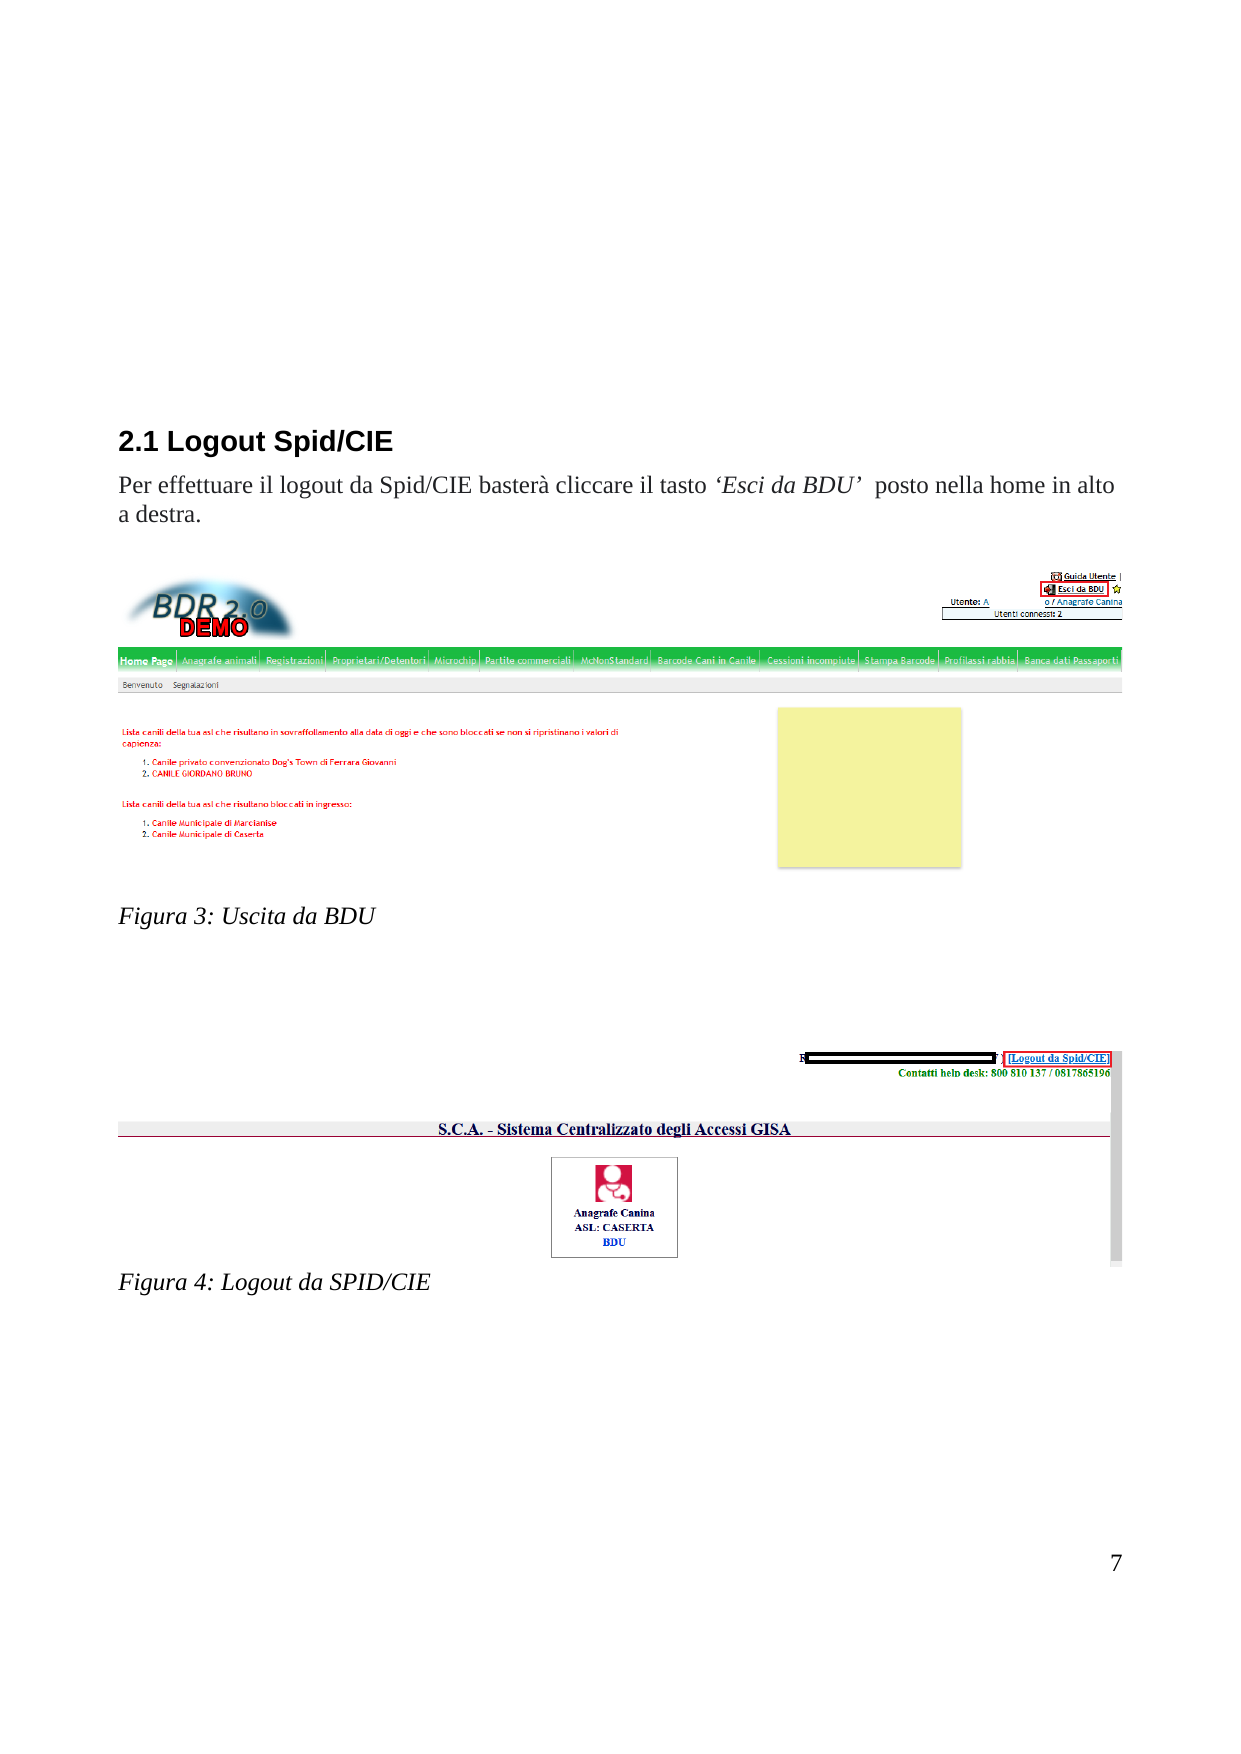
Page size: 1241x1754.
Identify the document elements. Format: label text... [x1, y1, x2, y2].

subtitle 2.1 Logout Spid/CIE [118, 424, 1122, 457]
text Figura 4: Logout da SPID/CIE [118, 1267, 1122, 1295]
picture [118, 565, 1123, 902]
text Per effettuare il logout da Spid/CIE basterà cliccare il tasto ‘Esci da BDU’ posto nella home in alto a destra. [118, 470, 1122, 527]
text Figura 3: Uscita da BDU [118, 902, 1122, 930]
